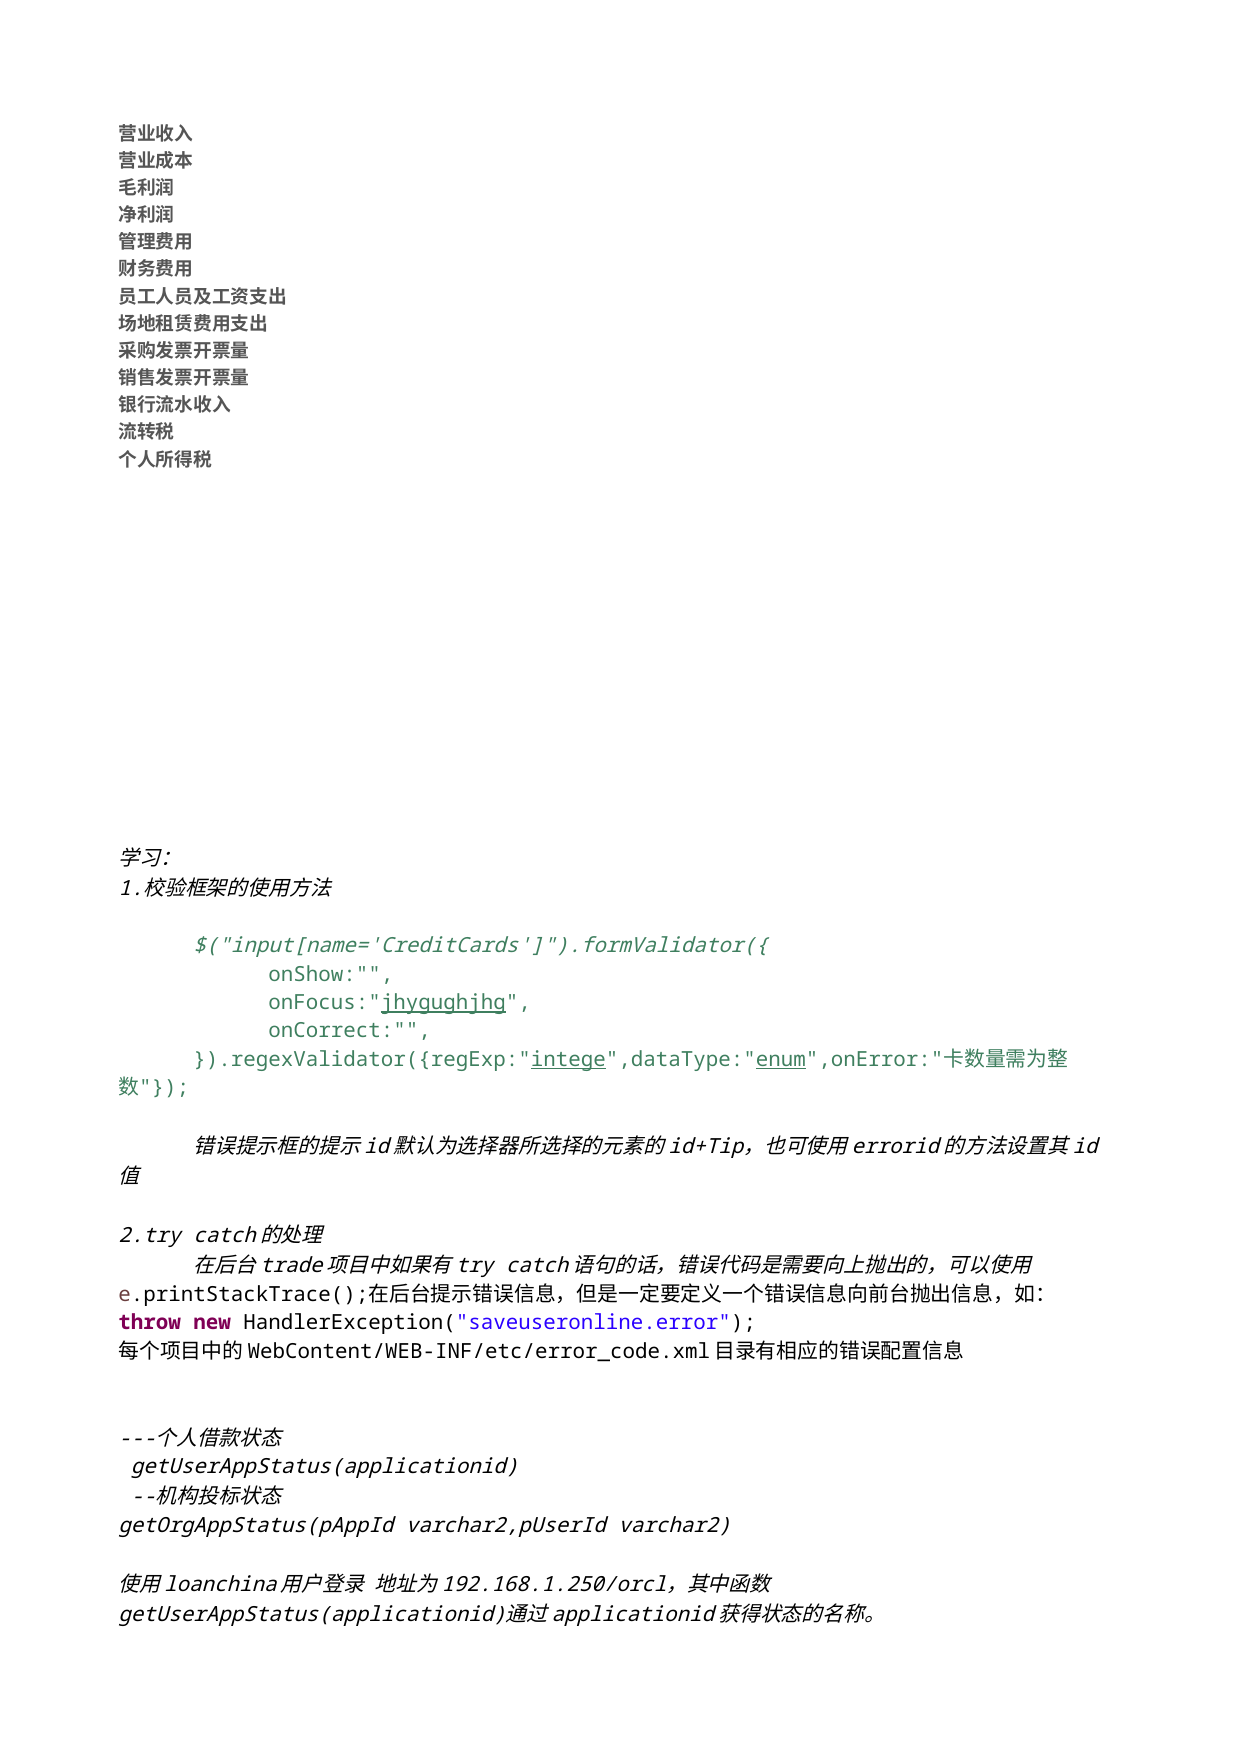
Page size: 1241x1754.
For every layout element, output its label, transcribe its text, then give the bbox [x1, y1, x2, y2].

text 在后台trade项目中如果有try catch语句的话，错误代码是需要向上抛出的，可以使用e.printStackTrace();在后台提示错误信息，但是一定要定义一个错误信息向前台抛出信息，如： [118, 1248, 1122, 1307]
text 财务费用 [118, 254, 1122, 281]
text 场地租赁费用支出 [118, 308, 1122, 336]
text 2.try catch的处理 [118, 1218, 1122, 1248]
text 每个项目中的WebContent/WEB-INF/etc/error_code.xml目录有相应的错误配置信息 [118, 1336, 1122, 1364]
text $("input[name='CreditCards']").formValidator({ [118, 930, 1122, 959]
text 管理费用 [118, 227, 1122, 254]
text onCorrect:"", [118, 1016, 1122, 1044]
text 错误提示框的提示id默认为选择器所选择的元素的id+Tip，也可使用errorid的方法设置其id值 [118, 1129, 1122, 1190]
text --机构投标状态 [118, 1480, 1122, 1510]
text getOrgAppStatus(pAppId varchar2,pUserId varchar2) [118, 1510, 1122, 1538]
text getUserAppStatus(applicationid) [118, 1451, 1122, 1480]
text 1.校验框架的使用方法 [118, 871, 1122, 902]
text 个人所得税 [118, 444, 1122, 472]
text 使用loanchina用户登录 地址为192.168.1.250/orcl，其中函数getUserAppStatus(applicationid)通过applicationid获得状态的名称。 [118, 1567, 1122, 1628]
text 销售发票开票量 [118, 363, 1122, 390]
text 采购发票开票量 [118, 336, 1122, 363]
text 流转税 [118, 417, 1122, 444]
text 毛利润 [118, 172, 1122, 200]
text 银行流水收入 [118, 390, 1122, 417]
text throw new HandlerException("saveuseronline.error"); [118, 1307, 1122, 1336]
text ---个人借款状态 [118, 1421, 1122, 1451]
text 学习： [118, 841, 1122, 871]
text }).regexValidator({regExp:"intege",dataType:"enum",onError:"卡数量需为整数"}); [118, 1044, 1122, 1101]
text onShow:"", [118, 959, 1122, 987]
text 净利润 [118, 200, 1122, 227]
text 员工人员及工资支出 [118, 281, 1122, 308]
text 营业收入 [118, 118, 1122, 145]
text onFocus:"jhygughjhg", [118, 987, 1122, 1016]
text 营业成本 [118, 145, 1122, 172]
